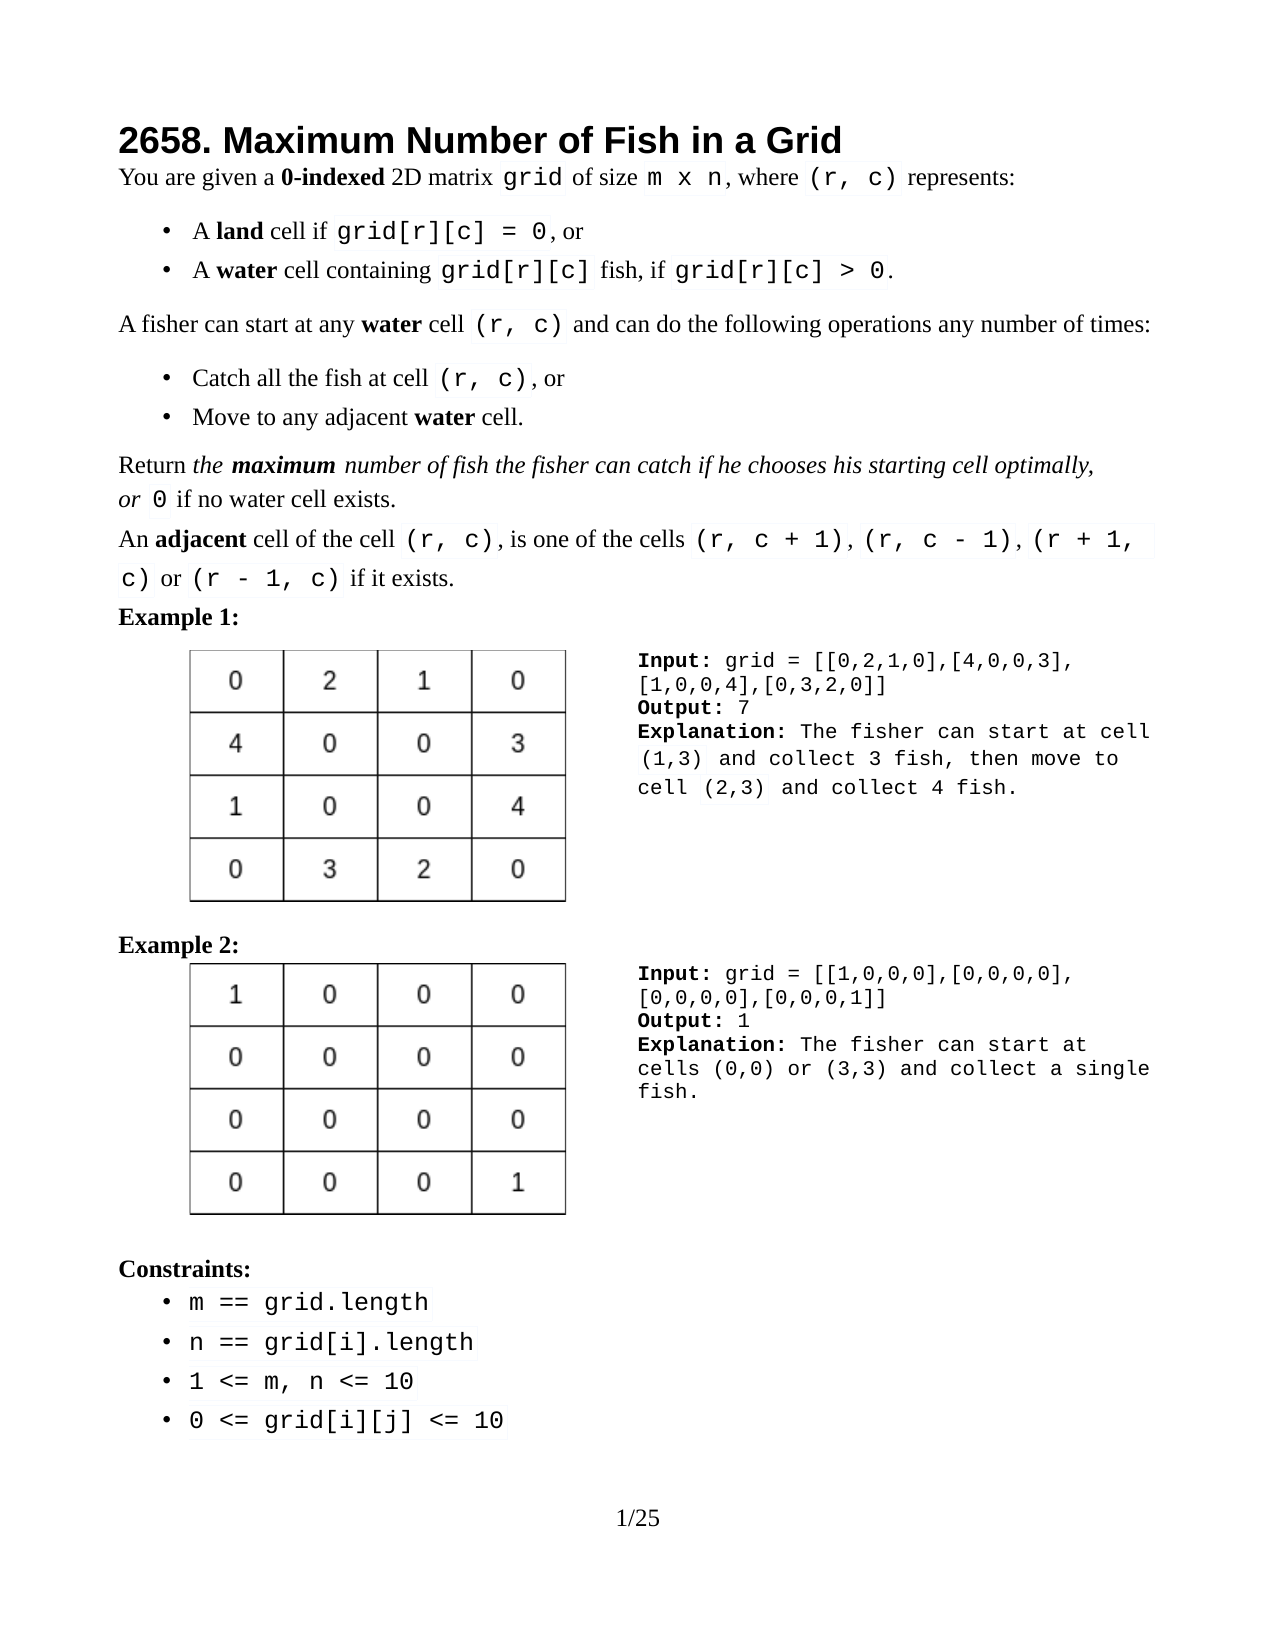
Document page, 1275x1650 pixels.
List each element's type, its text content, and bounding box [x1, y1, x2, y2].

picture [189, 650, 567, 902]
list A water cell containing grid[r][c] fish, if grid[r][c] > 0. [439, 256, 594, 289]
list Catch all the fish at cell (r, c), or [436, 364, 531, 397]
list Move to any adjacent water cell. [162, 402, 1157, 431]
list [418, 1366, 1157, 1400]
list A land cell if grid[r][c] = 0, or [551, 215, 1157, 250]
text Return the maximum number of fish the fisher can catch if he chooses his starting cell optimally, or 0 if no water cell exists. [118, 450, 1157, 518]
list A water cell containing grid[r][c] fish, if grid[r][c] > 0. [162, 255, 438, 289]
text m x n [645, 162, 725, 195]
subtitle 2658. Maximum Number of Fish in a Grid [118, 118, 1157, 161]
list 1 <= m, n <= 10 [162, 1366, 417, 1400]
list Catch all the fish at cell (r, c), or [532, 363, 1157, 397]
text , where [726, 161, 805, 196]
text represents: [902, 161, 1157, 196]
text (r, c) [472, 310, 566, 343]
list A land cell if grid[r][c] = 0, or [335, 216, 550, 250]
list 0 <= grid[i][j] <= 10 [162, 1405, 507, 1439]
list n == grid[i].length [162, 1326, 477, 1361]
text Example 2: [118, 930, 1157, 959]
list m == grid.length [162, 1287, 432, 1321]
text An adjacent cell of the cell (r, c), is one of the cells (r, c + 1), (r, c - 1), (r + 1, c) or (r - 1, c) if it exists. [118, 523, 1157, 597]
table_header [118, 650, 637, 930]
text Example 1: [118, 602, 1157, 631]
text (r, c) [806, 162, 901, 195]
table_header [118, 963, 637, 1254]
list A water cell containing grid[r][c] fish, if grid[r][c] > 0. [595, 255, 671, 289]
list A land cell if grid[r][c] = 0, or [162, 215, 334, 250]
text of size [566, 161, 644, 196]
list [508, 1405, 1157, 1439]
list [478, 1326, 1157, 1361]
list Catch all the fish at cell (r, c), or [162, 363, 435, 397]
text and can do the following operations any number of times: [567, 309, 1157, 343]
table_header Input: grid = [[1,0,0,0],[0,0,0,0],[0,0,0,0],[0,0,0,1]] Output: 1 Explanation: The fisher can start at cells (0,0) or (3,3) and collect a single fish. [638, 963, 1157, 1254]
picture [189, 963, 567, 1215]
text A fisher can start at any water cell [118, 309, 471, 343]
list A water cell containing grid[r][c] fish, if grid[r][c] > 0. [888, 255, 1157, 289]
text grid [501, 162, 565, 195]
text You are given a 0-indexed 2D matrix [118, 161, 500, 196]
text Constraints: [118, 1254, 1157, 1282]
list [433, 1287, 1157, 1321]
list A water cell containing grid[r][c] fish, if grid[r][c] > 0. [672, 256, 887, 289]
table_header Input: grid = [[0,2,1,0],[4,0,0,3],[1,0,0,4],[0,3,2,0]] Output: 7 Explanation: The fisher can start at cell (1,3) and collect 3 fish, then move to cell (2,3) and collect 4 fish. [638, 650, 1157, 930]
